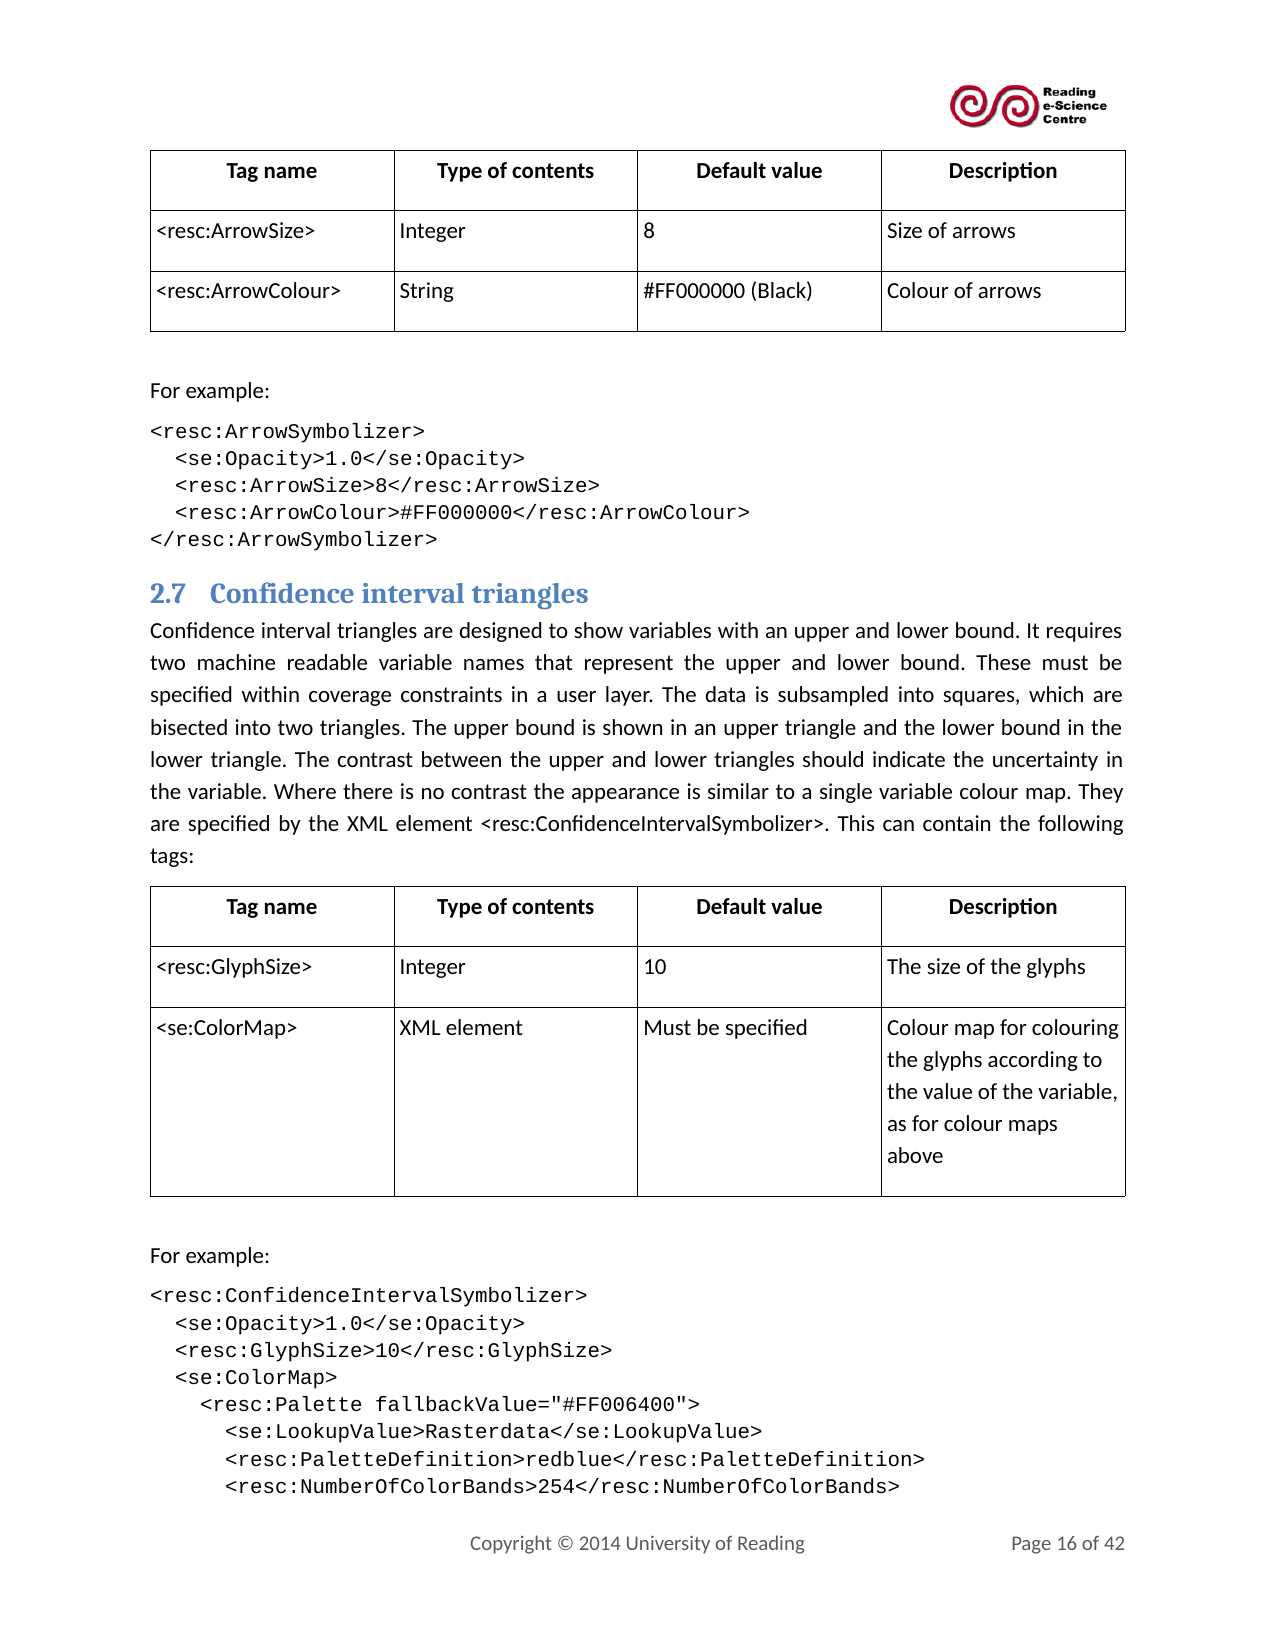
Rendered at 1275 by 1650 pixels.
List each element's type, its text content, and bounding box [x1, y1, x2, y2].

text <se:Opacity>1.0</se:Opacity> [150, 1313, 1125, 1336]
text <resc:NumberOfColorBands>254</resc:NumberOfColorBands> [150, 1476, 1125, 1499]
table_header Type of contents [395, 151, 637, 210]
text <resc:ConfidenceIntervalSymbolizer> [150, 1286, 1125, 1309]
table_cell Colour of arrows [882, 272, 1125, 331]
table_cell #FF000000 (Black) [638, 272, 881, 331]
table_cell Size of arrows [882, 211, 1125, 271]
text <resc:Palette fallbackValue="#FF006400"> [150, 1394, 1125, 1418]
picture [949, 81, 1110, 131]
table_cell <resc:GlyphSize> [151, 947, 394, 1007]
table_cell 10 [638, 947, 881, 1007]
table_cell Must be specified [638, 1008, 881, 1196]
table_cell XML element [395, 1008, 637, 1196]
text <resc:ArrowSymbolizer> [150, 421, 1125, 444]
table_cell Integer [395, 211, 637, 271]
text For example: [150, 376, 1125, 404]
table_header Description [882, 887, 1125, 946]
text <resc:ArrowColour>#FF000000</resc:ArrowColour> [150, 502, 1125, 526]
table_header Default value [638, 887, 881, 946]
table_cell 8 [638, 211, 881, 271]
table_cell The size of the glyphs [882, 947, 1125, 1007]
text <se:LookupValue>Rasterdata</se:LookupValue> [150, 1421, 1125, 1445]
table_header Description [882, 151, 1125, 210]
table_header Tag name [151, 887, 394, 946]
table_cell <se:ColorMap> [151, 1008, 394, 1196]
subtitle Confidence interval triangles [150, 577, 1125, 611]
text <se:Opacity>1.0</se:Opacity> [150, 448, 1125, 472]
table_header Tag name [151, 151, 394, 210]
table_cell Integer [395, 947, 637, 1007]
table_cell <resc:ArrowSize> [151, 211, 394, 271]
text <resc:PaletteDefinition>redblue</resc:PaletteDefinition> [150, 1449, 1125, 1472]
text For example: [150, 1241, 1125, 1269]
text <se:ColorMap> [150, 1367, 1125, 1391]
text <resc:ArrowSize>8</resc:ArrowSize> [150, 475, 1125, 499]
table_cell <resc:ArrowColour> [151, 272, 394, 331]
table_header Default value [638, 151, 881, 210]
text Confidence interval triangles are designed to show variables with an upper and lower bound. It requires two machine readable variable names that represent the upper and lower bound. These must be specified within coverage constraints in a user layer. The data is subsampled into squares, which are bisected into two triangles. The upper bound is shown in an upper triangle and the lower bound in the lower triangle. The contrast between the upper and lower triangles should indicate the uncertainty in the variable. Where there is no contrast the appearance is similar to a single variable colour map. They are specified by the XML element <resc:ConfidenceIntervalSymbolizer>. This can contain the following tags: [150, 616, 1125, 869]
text </resc:ArrowSymbolizer> [150, 529, 1125, 553]
table_cell String [395, 272, 637, 331]
table_header Type of contents [395, 887, 637, 946]
text <resc:GlyphSize>10</resc:GlyphSize> [150, 1340, 1125, 1363]
table_cell Colour map for colouring the glyphs according to the value of the variable, as for colour maps above [882, 1008, 1125, 1196]
